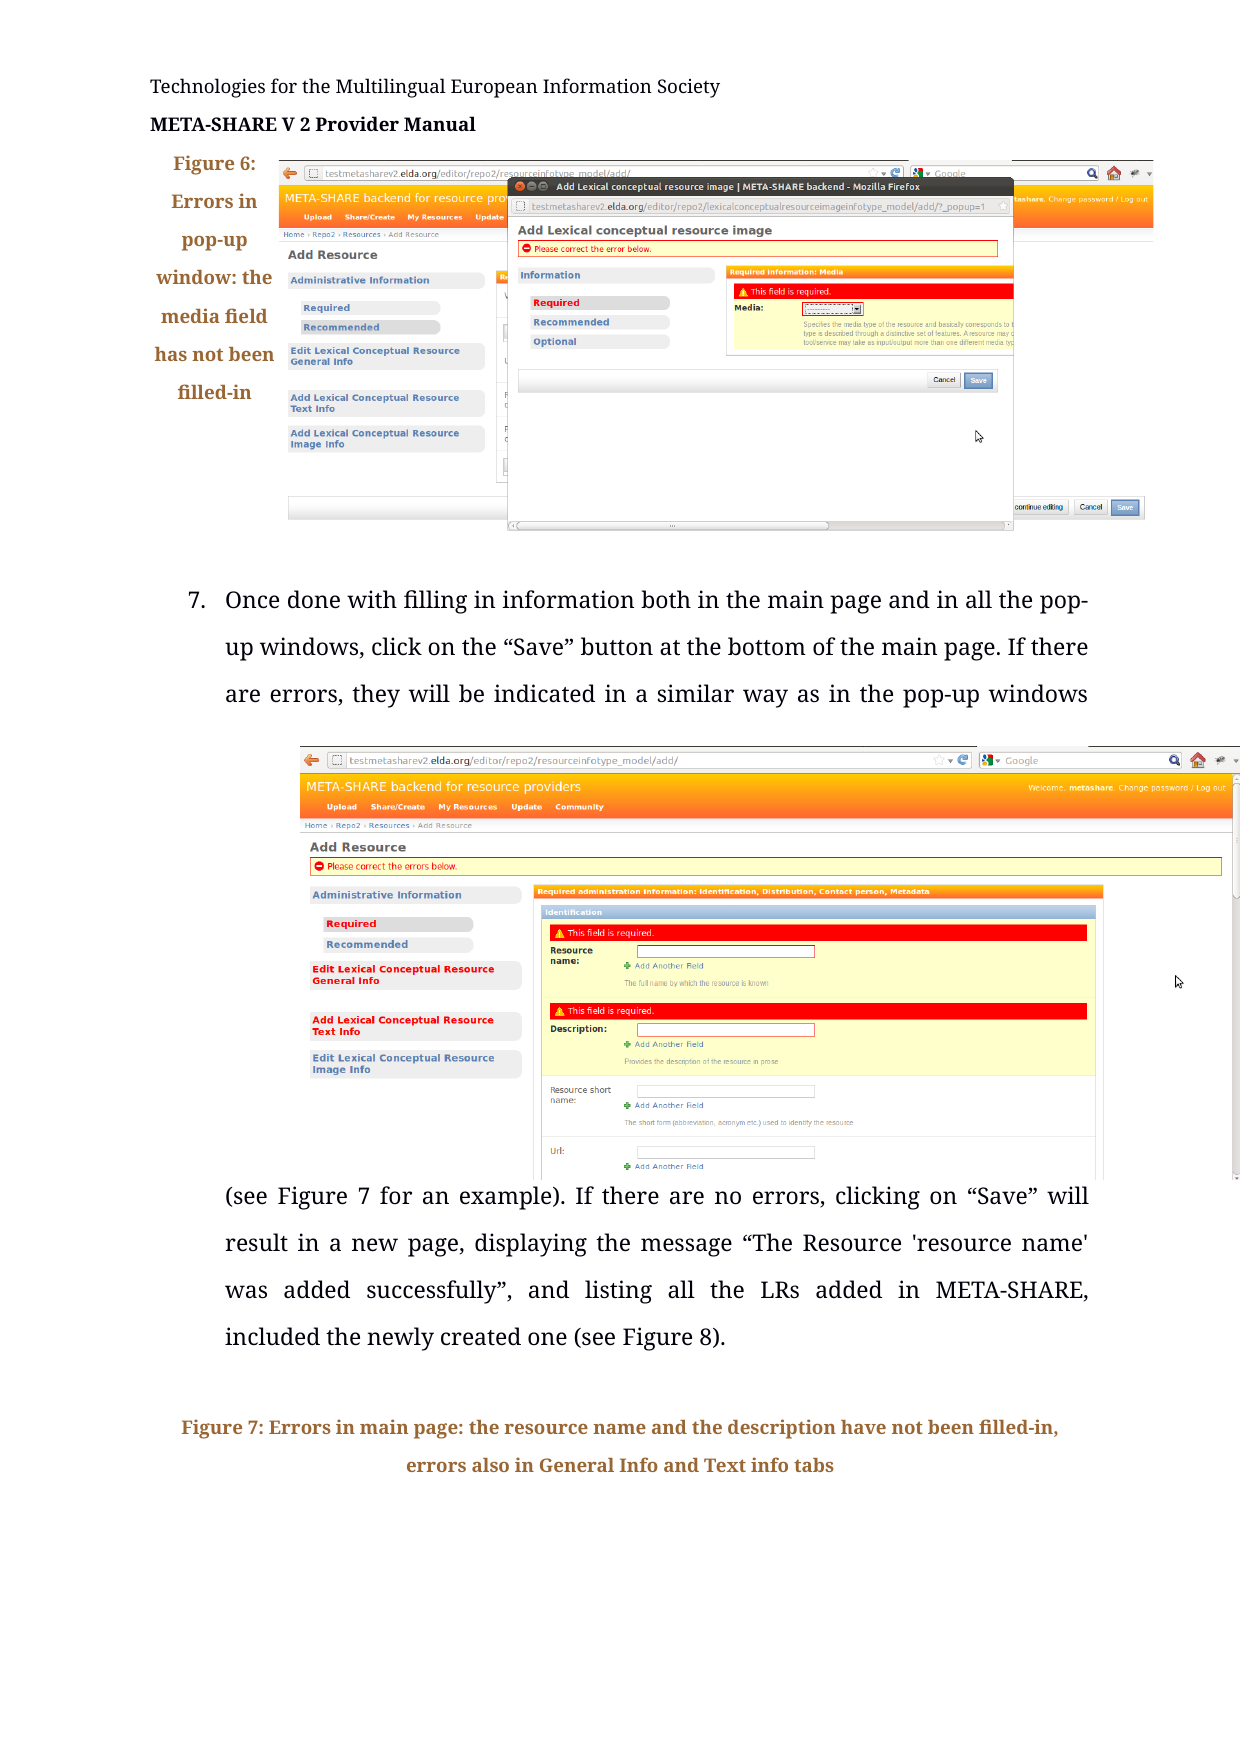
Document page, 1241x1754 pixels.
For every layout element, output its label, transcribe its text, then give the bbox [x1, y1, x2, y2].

picture [300, 746, 1240, 1180]
text Figure 7: Errors in main page: the resource name and the description have not been filled-in, errors also in General Info and Text info tabs [150, 1414, 1090, 1478]
picture [278, 160, 1154, 569]
text Figure 6: Errors in pop-up window: the media field has not been filled-in [150, 150, 1090, 405]
list Once done with filling in information both in the main page and in all the pop-up windows, click on the “Save” button at the bottom of the main page. If there are errors, they will be indicated in a similar way as in the pop-up windows (see Figure 7 for an example). If there are no errors, clicking on “Save” will result in a new page, displaying the message “The Resource 'resource name' was added successfully”, and listing all the LRs added in META-SHARE, included the newly created one (see Figure 8). [187, 464, 1090, 1352]
